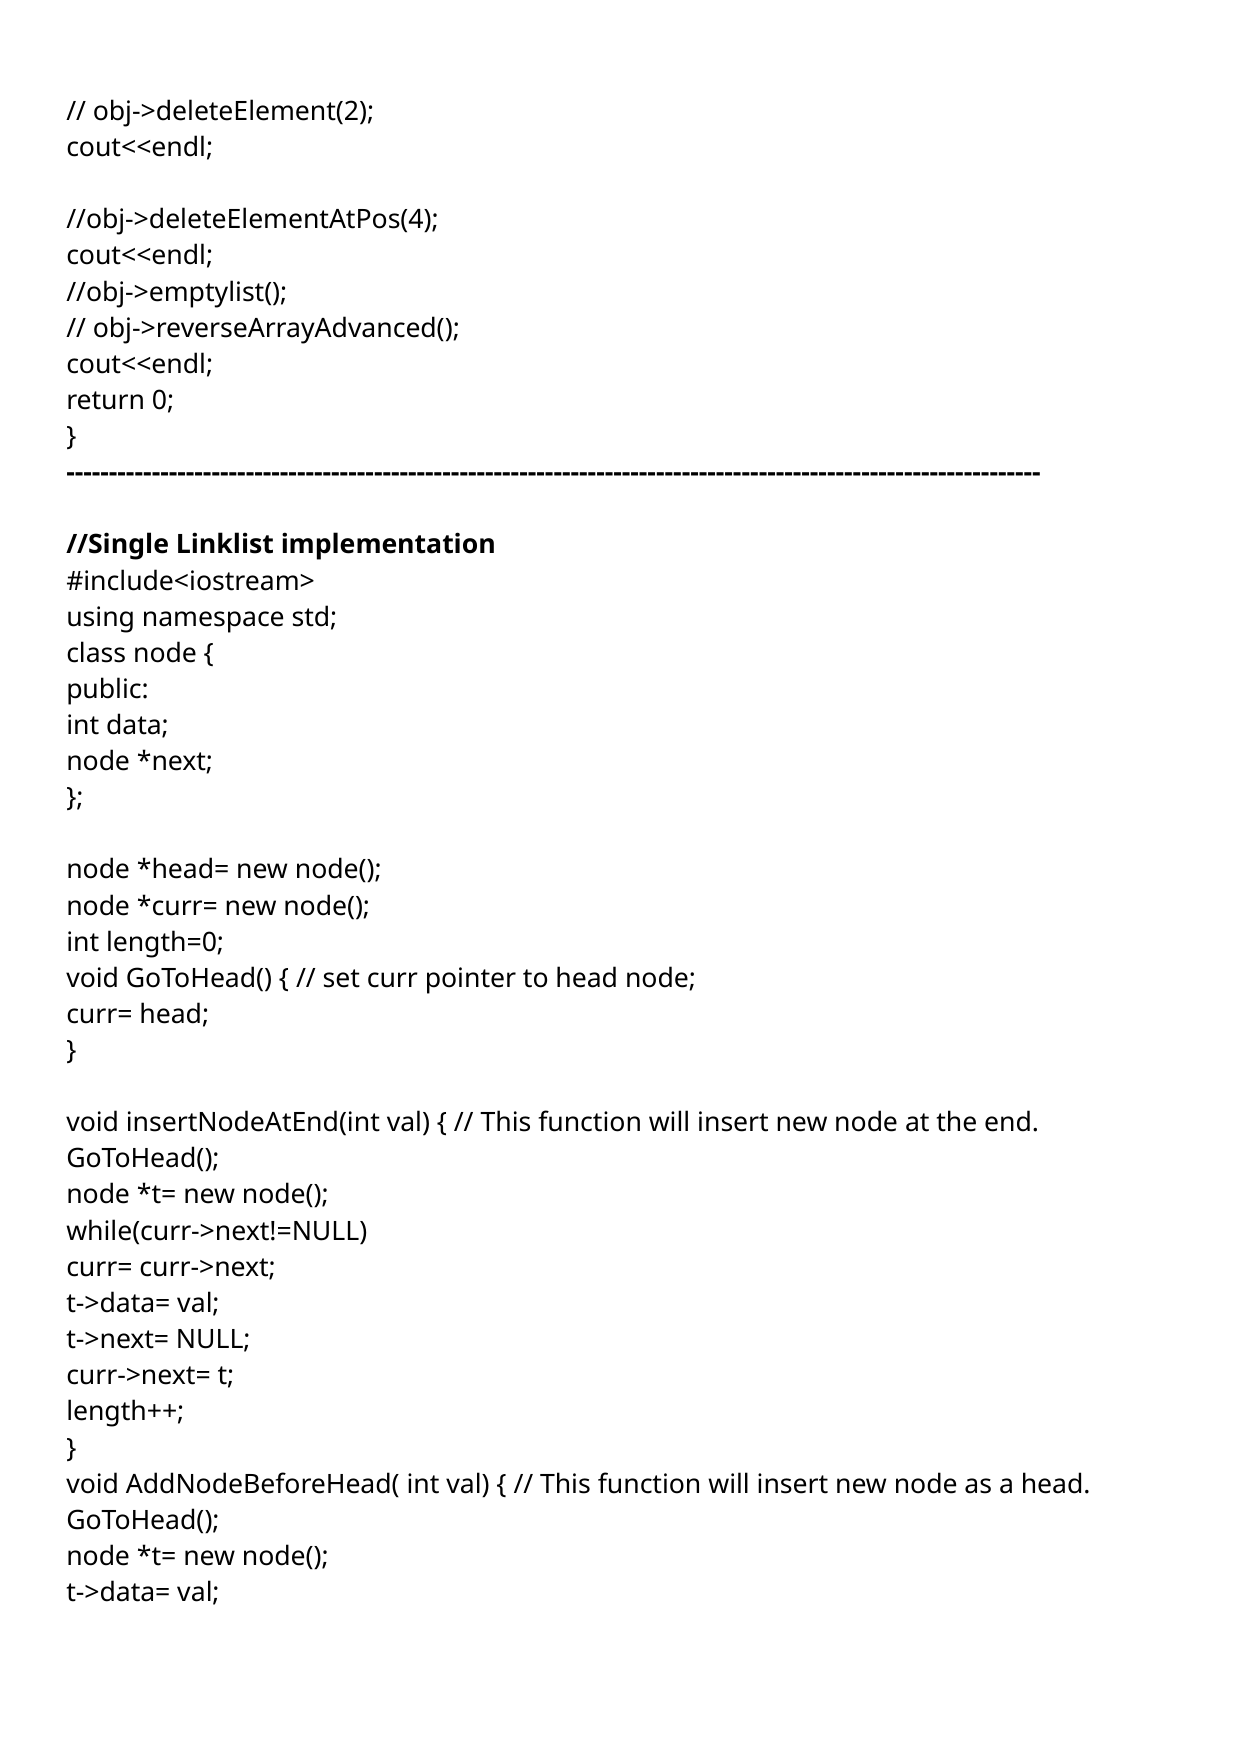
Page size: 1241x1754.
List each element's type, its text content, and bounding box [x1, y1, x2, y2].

text curr= head; [66, 995, 1122, 1031]
text } [66, 417, 1122, 453]
text GoToHead(); [66, 1501, 1122, 1537]
text curr= curr->next; [66, 1248, 1122, 1284]
text node *curr= new node(); [66, 887, 1122, 923]
text int data; [66, 706, 1122, 742]
text #include<iostream> [66, 561, 1122, 598]
text cout<<endl; [66, 345, 1122, 381]
text node *head= new node(); [66, 850, 1122, 887]
text //obj->deleteElementAtPos(4); [66, 200, 1122, 236]
text int length=0; [66, 923, 1122, 959]
text t->next= NULL; [66, 1320, 1122, 1356]
text } [66, 1031, 1122, 1067]
text t->data= val; [66, 1284, 1122, 1320]
text public: [66, 670, 1122, 706]
text return 0; [66, 381, 1122, 417]
text length++; [66, 1392, 1122, 1428]
text class node { [66, 634, 1122, 670]
text cout<<endl; [66, 128, 1122, 164]
text while(curr->next!=NULL) [66, 1212, 1122, 1248]
text ------------------------------------------------------------------------------------------------------------------ [66, 453, 1122, 489]
text //obj->emptylist(); [66, 272, 1122, 309]
text } [66, 1428, 1122, 1465]
text node *t= new node(); [66, 1537, 1122, 1573]
text void insertNodeAtEnd(int val) { // This function will insert new node at the end. [66, 1103, 1122, 1139]
text node *next; [66, 742, 1122, 778]
text node *t= new node(); [66, 1176, 1122, 1212]
text void AddNodeBeforeHead( int val) { // This function will insert new node as a head. [66, 1465, 1122, 1501]
text // obj->reverseArrayAdvanced(); [66, 309, 1122, 345]
text cout<<endl; [66, 236, 1122, 272]
text // obj->deleteElement(2); [66, 92, 1122, 128]
text curr->next= t; [66, 1356, 1122, 1392]
text GoToHead(); [66, 1139, 1122, 1176]
text using namespace std; [66, 598, 1122, 634]
text //Single Linklist implementation [66, 525, 1122, 561]
text t->data= val; [66, 1573, 1122, 1609]
text void GoToHead() { // set curr pointer to head node; [66, 959, 1122, 995]
text }; [66, 778, 1122, 814]
